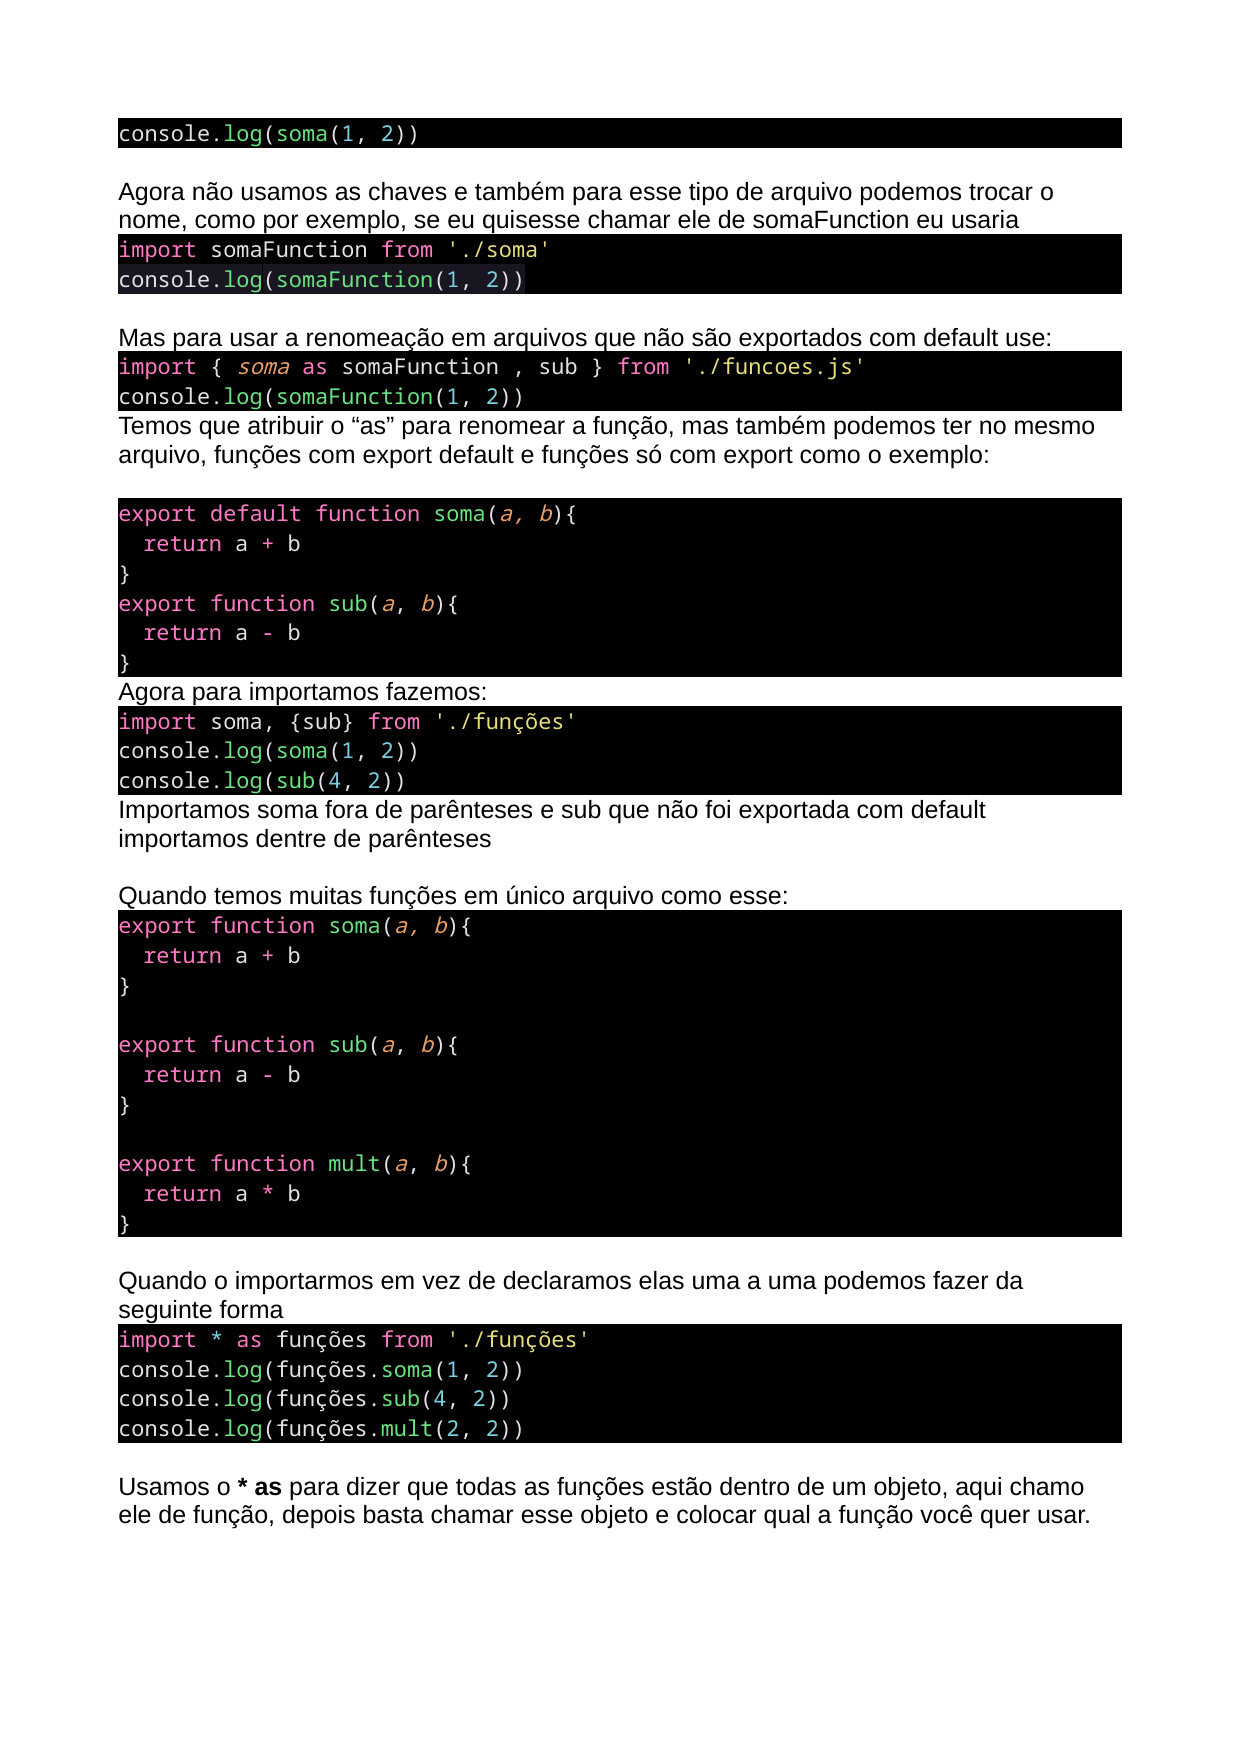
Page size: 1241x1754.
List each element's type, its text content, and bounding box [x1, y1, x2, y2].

text Importamos soma fora de parênteses e sub que não foi exportada com default importamos dentre de parênteses [118, 795, 1122, 852]
text export function soma(a, b){ [118, 910, 1122, 940]
text } [118, 647, 1122, 677]
text Quando temos muitas funções em único arquivo como esse: [118, 881, 1122, 910]
text export function mult(a, b){ [118, 1148, 1122, 1178]
text Quando o importarmos em vez de declaramos elas uma a uma podemos fazer da seguinte forma [118, 1266, 1122, 1324]
text console.log(funções.mult(2, 2)) [118, 1413, 1122, 1443]
text } [118, 1208, 1122, 1237]
text return a - b [118, 617, 1122, 647]
text import * as funções from './funções' [118, 1324, 1122, 1353]
text Temos que atribuir o “as” para renomear a função, mas também podemos ter no mesmo arquivo, funções com export default e funções só com export como o exemplo: [118, 411, 1122, 468]
text } [118, 1089, 1122, 1118]
text import soma, {sub} from './funções' [118, 706, 1122, 735]
text console.log(somaFunction(1, 2)) [118, 264, 1122, 294]
text import { soma as somaFunction , sub } from './funcoes.js' [118, 351, 1122, 381]
text console.log(sub(4, 2)) [118, 765, 1122, 795]
text return a + b [118, 528, 1122, 558]
text return a - b [118, 1059, 1122, 1089]
text } [118, 558, 1122, 587]
text import somaFunction from './soma' [118, 234, 1122, 264]
text Usamos o * as para dizer que todas as funções estão dentro de um objeto, aqui chamo ele de função, depois basta chamar esse objeto e colocar qual a função você quer usar. [118, 1472, 1122, 1529]
text console.log(soma(1, 2)) [118, 118, 1122, 148]
text } [118, 969, 1122, 999]
text export default function soma(a, b){ [118, 498, 1122, 528]
text Agora não usamos as chaves e também para esse tipo de arquivo podemos trocar o nome, como por exemplo, se eu quisesse chamar ele de somaFunction eu usaria [118, 177, 1122, 234]
text export function sub(a, b){ [118, 1029, 1122, 1059]
text console.log(funções.sub(4, 2)) [118, 1383, 1122, 1413]
text Agora para importamos fazemos: [118, 677, 1122, 706]
text console.log(soma(1, 2)) [118, 735, 1122, 765]
text console.log(funções.soma(1, 2)) [118, 1353, 1122, 1383]
text export function sub(a, b){ [118, 587, 1122, 617]
text return a * b [118, 1178, 1122, 1208]
text Mas para usar a renomeação em arquivos que não são exportados com default use: [118, 322, 1122, 351]
text console.log(somaFunction(1, 2)) [118, 381, 1122, 411]
text return a + b [118, 940, 1122, 969]
